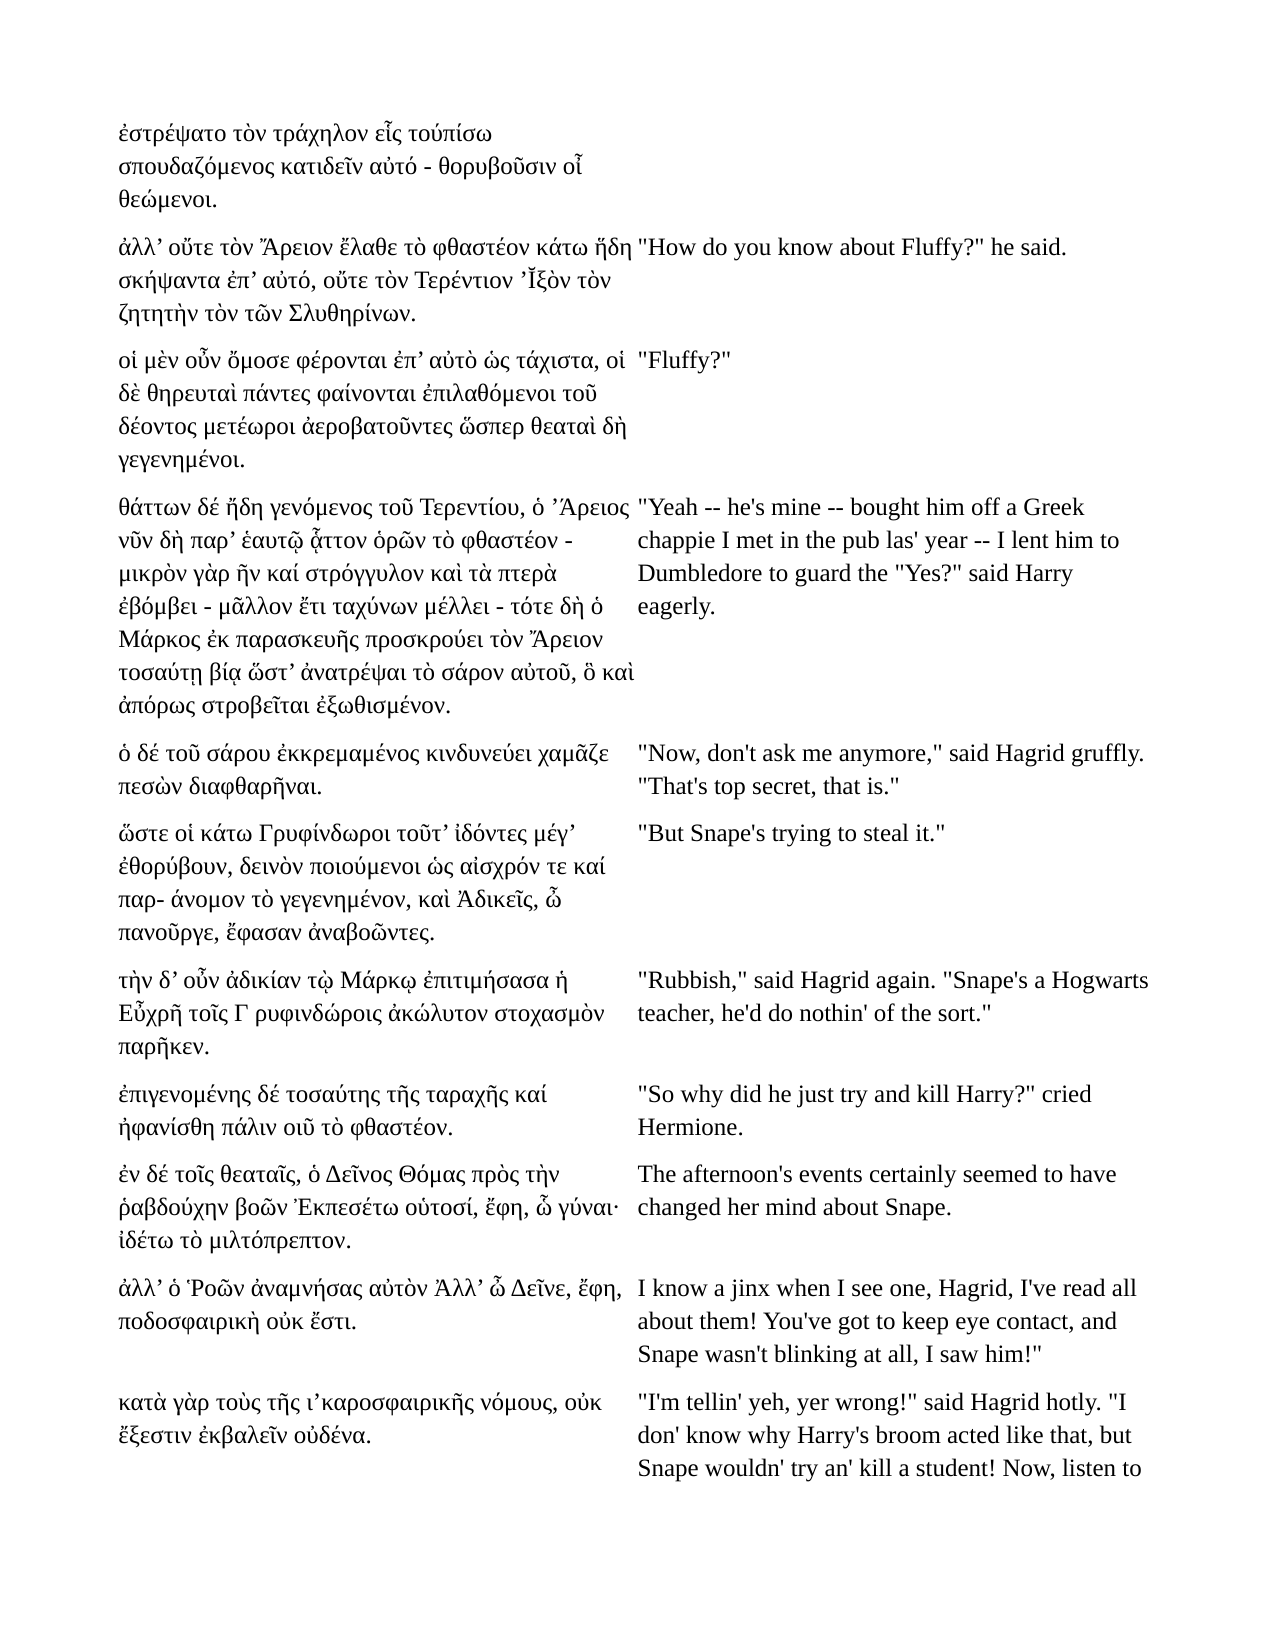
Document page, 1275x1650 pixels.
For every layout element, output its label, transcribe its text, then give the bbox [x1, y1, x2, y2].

table_cell I know a jinx when I see one, Hagrid, I've read all about them! You've got to keep eye contact, and Snape wasn't blinking at all, I saw him!" [638, 1273, 1157, 1387]
table_cell "Now, don't ask me anymore," said Hagrid gruffly. "That's top secret, that is." [638, 738, 1157, 818]
table_cell ὥστε οἱ κάτω Γρυφίνδωροι τοῦτ’ ἰδόντες μέγ’ ἐθορύβουν, δεινὸν ποιούμενοι ὡς αἰσχρόν τε καί παρ- άνομον τὸ γεγενημένον, καὶ Ἀδικεῖς, ὦ πανοῦργε, ἔφασαν ἀναβοῶντες. [118, 819, 637, 965]
table_cell "Rubbish," said Hagrid again. "Snape's a Hogwarts teacher, he'd do nothin' of the sort." [638, 965, 1157, 1079]
table_cell οἱ μὲν οὖν ὄμοσε φέρονται ἐπ’ αὐτὸ ὡς τάχιστα, οἱ δὲ θηρευταὶ πάντες φαίνονται ἐπιλαθόμενοι τοῦ δέοντος μετέωροι ἀεροβατοῦντες ὥσπερ θεαταὶ δὴ γεγενημένοι. [118, 345, 637, 492]
table_cell "But Snape's trying to steal it." [638, 819, 1157, 965]
table_cell κατὰ γὰρ τοὺς τῆς ι’καροσφαιρικῆς νόμους, οὐκ ἔξεστιν ἐκβαλεῖν οὐδένα. [118, 1387, 637, 1481]
table_cell ἀλλ’ ὁ Ῥοῶν ἀναμνήσας αὐτὸν Ἀλλ’ ὦ Δεῖνε, ἔφη, ποδοσφαιρικὴ οὐκ ἔστι. [118, 1273, 637, 1387]
table_cell ἐν δέ τοῖς θεαταῖς, ὁ Δεῖνος Θόμας πρὸς τὴν ῥαβδούχην βοῶν Ἐκπεσέτω οὑτοσί, ἔφη, ὧ γύναι· ἰδέτω τὸ μιλτόπρεπτον. [118, 1159, 637, 1273]
table_cell [638, 118, 1157, 232]
table_cell "How do you know about Fluffy?" he said. [638, 232, 1157, 345]
table_cell "Fluffy?" [638, 345, 1157, 492]
table_cell ἐστρέψατο τὸν τράχηλον εἷς τούπίσω σπουδαζόμενος κατιδεῖν αὐτό - θορυβοῦσιν οἶ θεώμενοι. [118, 118, 637, 232]
table_cell τὴν δ’ οὖν ἀδικίαν τῲ Μάρκῳ ἐπιτιμήσασα ἡ Εὖχρῆ τοῖς Γ ρυφινδώροις ἀκώλυτον στοχασμὸν παρῆκεν. [118, 965, 637, 1079]
table_cell θάττων δέ ἤδη γενόμενος τοῦ Τερεντίου, ὁ ’Άρειος νῦν δὴ παρ’ ἑαυτῷ ᾇττον ὁρῶν τὸ φθαστέον - μικρὸν γὰρ ῆν καί στρόγγυλον καὶ τὰ πτερὰ ἐβόμβει - μᾶλλον ἔτι ταχύνων μέλλει - τότε δὴ ὁ Μάρκος ἐκ παρασκευῆς προσκρούει τὸν Ἄρειον τοσαύτῃ βίᾳ ὥστ’ ἀνατρέψαι τὸ σάρον αὐτοῦ, ὃ καὶ ἀπόρως στροβεῖται ἐξωθισμένον. [118, 492, 637, 738]
table_cell The afternoon's events certainly seemed to have changed her mind about Snape. [638, 1159, 1157, 1273]
table_cell ὁ δέ τοῦ σάρου ἐκκρεμαμένος κινδυνεύει χαμᾶζε πεσὼν διαφθαρῆναι. [118, 738, 637, 818]
table_cell "Yeah -- he's mine -- bought him off a Greek chappie I met in the pub las' year -- I lent him to Dumbledore to guard the "Yes?" said Harry eagerly. [638, 492, 1157, 738]
table_cell ἐπιγενομένης δέ τοσαύτης τῆς ταραχῆς καί ἠφανίσθη πάλιν οιῦ τὸ φθαστέον. [118, 1079, 637, 1159]
table_cell "So why did he just try and kill Harry?" cried Hermione. [638, 1079, 1157, 1159]
table_cell ἀλλ’ οὔτε τὸν Ἄρειον ἔλαθε τὸ φθαστέον κάτω ἥδη σκήψαντα ἐπ’ αὐτό, οὔτε τὸν Τερέντιον ’Ῐξὸν τὸν ζητητὴν τὸν τῶν Σλυθηρίνων. [118, 232, 637, 345]
table_cell "I'm tellin' yeh, yer wrong!" said Hagrid hotly. "I don' know why Harry's broom acted like that, but Snape wouldn' try an' kill a student! Now, listen to [638, 1387, 1157, 1481]
